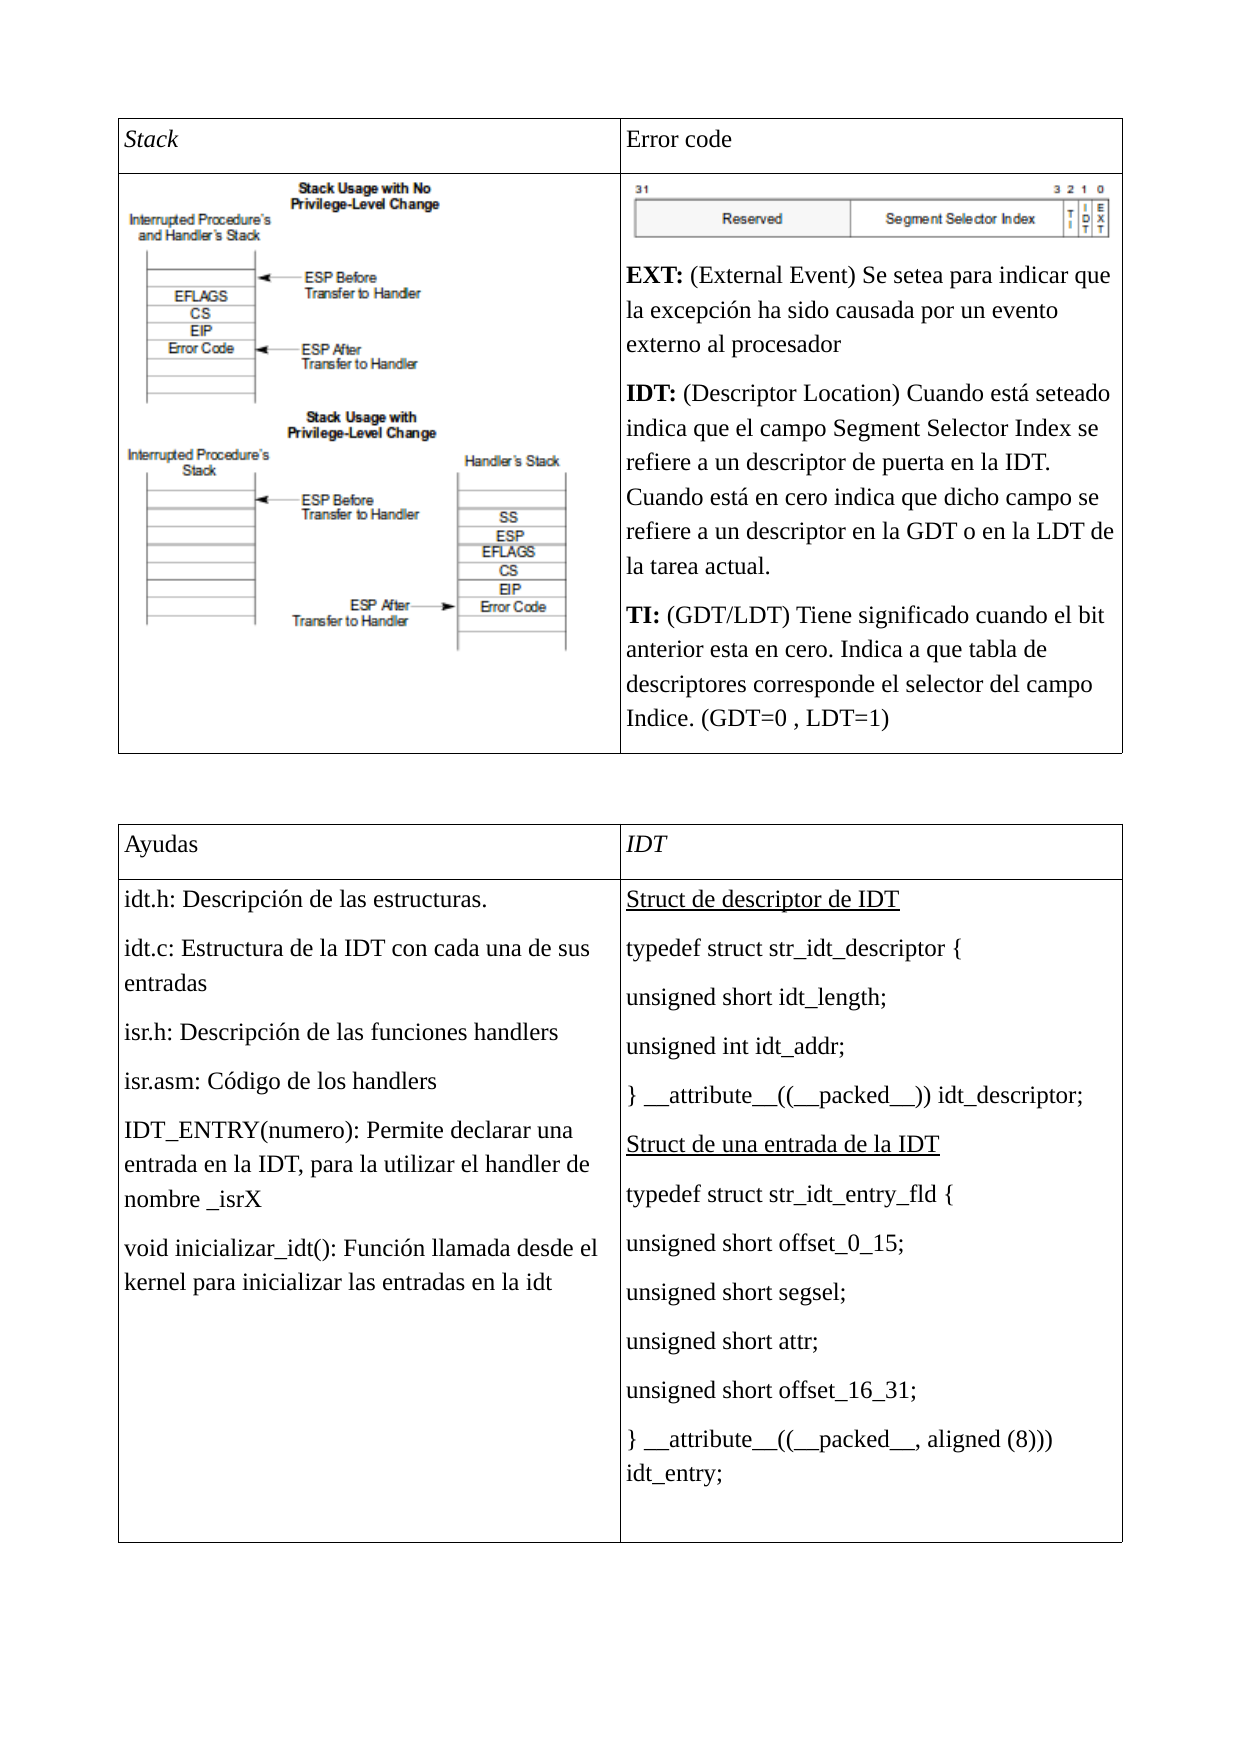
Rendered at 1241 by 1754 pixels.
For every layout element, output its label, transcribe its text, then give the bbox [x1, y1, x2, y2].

table_cell EXT: (External Event) Se setea para indicar que la excepción ha sido causada por un evento externo al procesador IDT: (Descriptor Location) Cuando está seteado indica que el campo Segment Selector Index se refiere a un descriptor de puerta en la IDT. Cuando está en cero indica que dicho campo se refiere a un descriptor en la GDT o en la LDT de la tarea actual. TI: (GDT/LDT) Tiene significado cuando el bit anterior esta en cero. Indica a que tabla de descriptores corresponde el selector del campo Indice. (GDT=0 , LDT=1) [621, 174, 1122, 752]
table_header Error code [621, 119, 1122, 173]
table_header Stack [119, 119, 620, 173]
picture [625, 178, 1117, 241]
table_header Ayudas [119, 825, 620, 878]
table_cell Struct de descriptor de IDT typedef struct str_idt_descriptor { unsigned short idt_length; unsigned int idt_addr; } __attribute__((__packed__)) idt_descriptor; Struct de una entrada de la IDT typedef struct str_idt_entry_fld { unsigned short offset_0_15; unsigned short segsel; unsigned short attr; unsigned short offset_16_31; } __attribute__((__packed__, aligned (8))) idt_entry; [621, 880, 1122, 1542]
picture [123, 178, 580, 653]
table_cell [119, 174, 620, 752]
table_cell idt.h: Descripción de las estructuras. idt.c: Estructura de la IDT con cada una de sus entradas isr.h: Descripción de las funciones handlers isr.asm: Código de los handlers IDT_ENTRY(numero): Permite declarar una entrada en la IDT, para la utilizar el handler de nombre _isrX void inicializar_idt(): Función llamada desde el kernel para inicializar las entradas en la idt [119, 880, 620, 1542]
table_header IDT [621, 825, 1122, 878]
